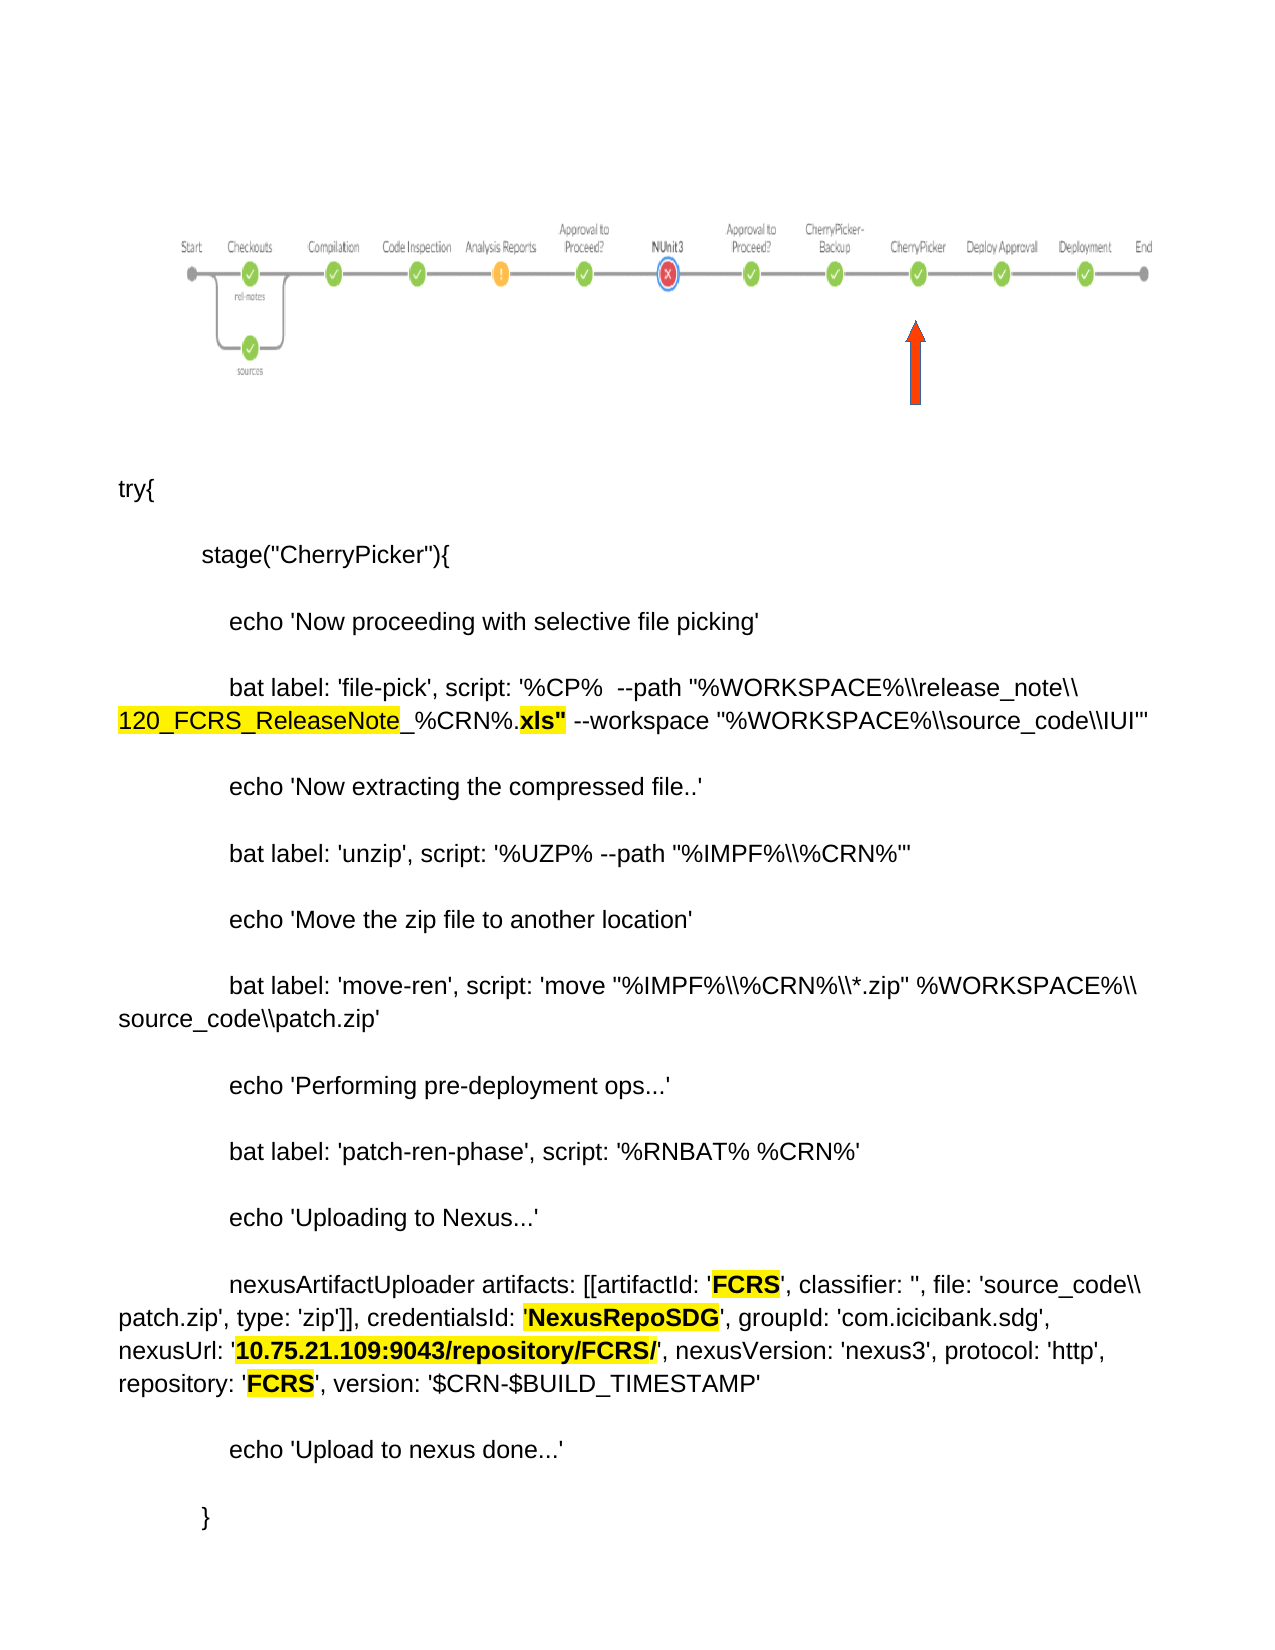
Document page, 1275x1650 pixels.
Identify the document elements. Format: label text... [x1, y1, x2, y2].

text stage("CherryPicker"){ [118, 540, 1157, 569]
text nexusArtifactUploader artifacts: [[artifactId: 'FCRS', classifier: '', file: 'source_code\\patch.zip', type: 'zip']], credentialsId: 'NexusRepoSDG', groupId: 'com.icicibank.sdg', nexusUrl: '10.75.21.109:9043/repository/FCRS/', nexusVersion: 'nexus3', protocol: 'http', repository: 'FCRS', version: '$CRN-$BUILD_TIMESTAMP' [118, 1270, 1157, 1397]
text bat label: 'unzip', script: '%UZP% --path "%IMPF%\\%CRN%"' [118, 838, 1157, 867]
text echo 'Upload to nexus done...' [118, 1435, 1157, 1464]
text bat label: 'move-ren', script: 'move "%IMPF%\\%CRN%\\*.zip" %WORKSPACE%\\source_code\\patch.zip' [118, 971, 1157, 1033]
text echo 'Now proceeding with selective file picking' [118, 606, 1157, 635]
text } [118, 1501, 1157, 1530]
text echo 'Uploading to Nexus...' [118, 1203, 1157, 1232]
text echo 'Move the zip file to another location' [118, 905, 1157, 934]
text try{ [118, 474, 1157, 502]
text echo 'Performing pre-deployment ops...' [118, 1071, 1157, 1099]
text bat label: 'patch-ren-phase', script: '%RNBAT% %CRN%' [118, 1137, 1157, 1166]
text bat label: 'file-pick', script: '%CP% --path "%WORKSPACE%\\release_note\\120_FCRS_ReleaseNote_%CRN%.xls" --workspace "%WORKSPACE%\\source_code\\IUI"' [118, 673, 1157, 734]
text echo 'Now extracting the compressed file..' [118, 772, 1157, 801]
